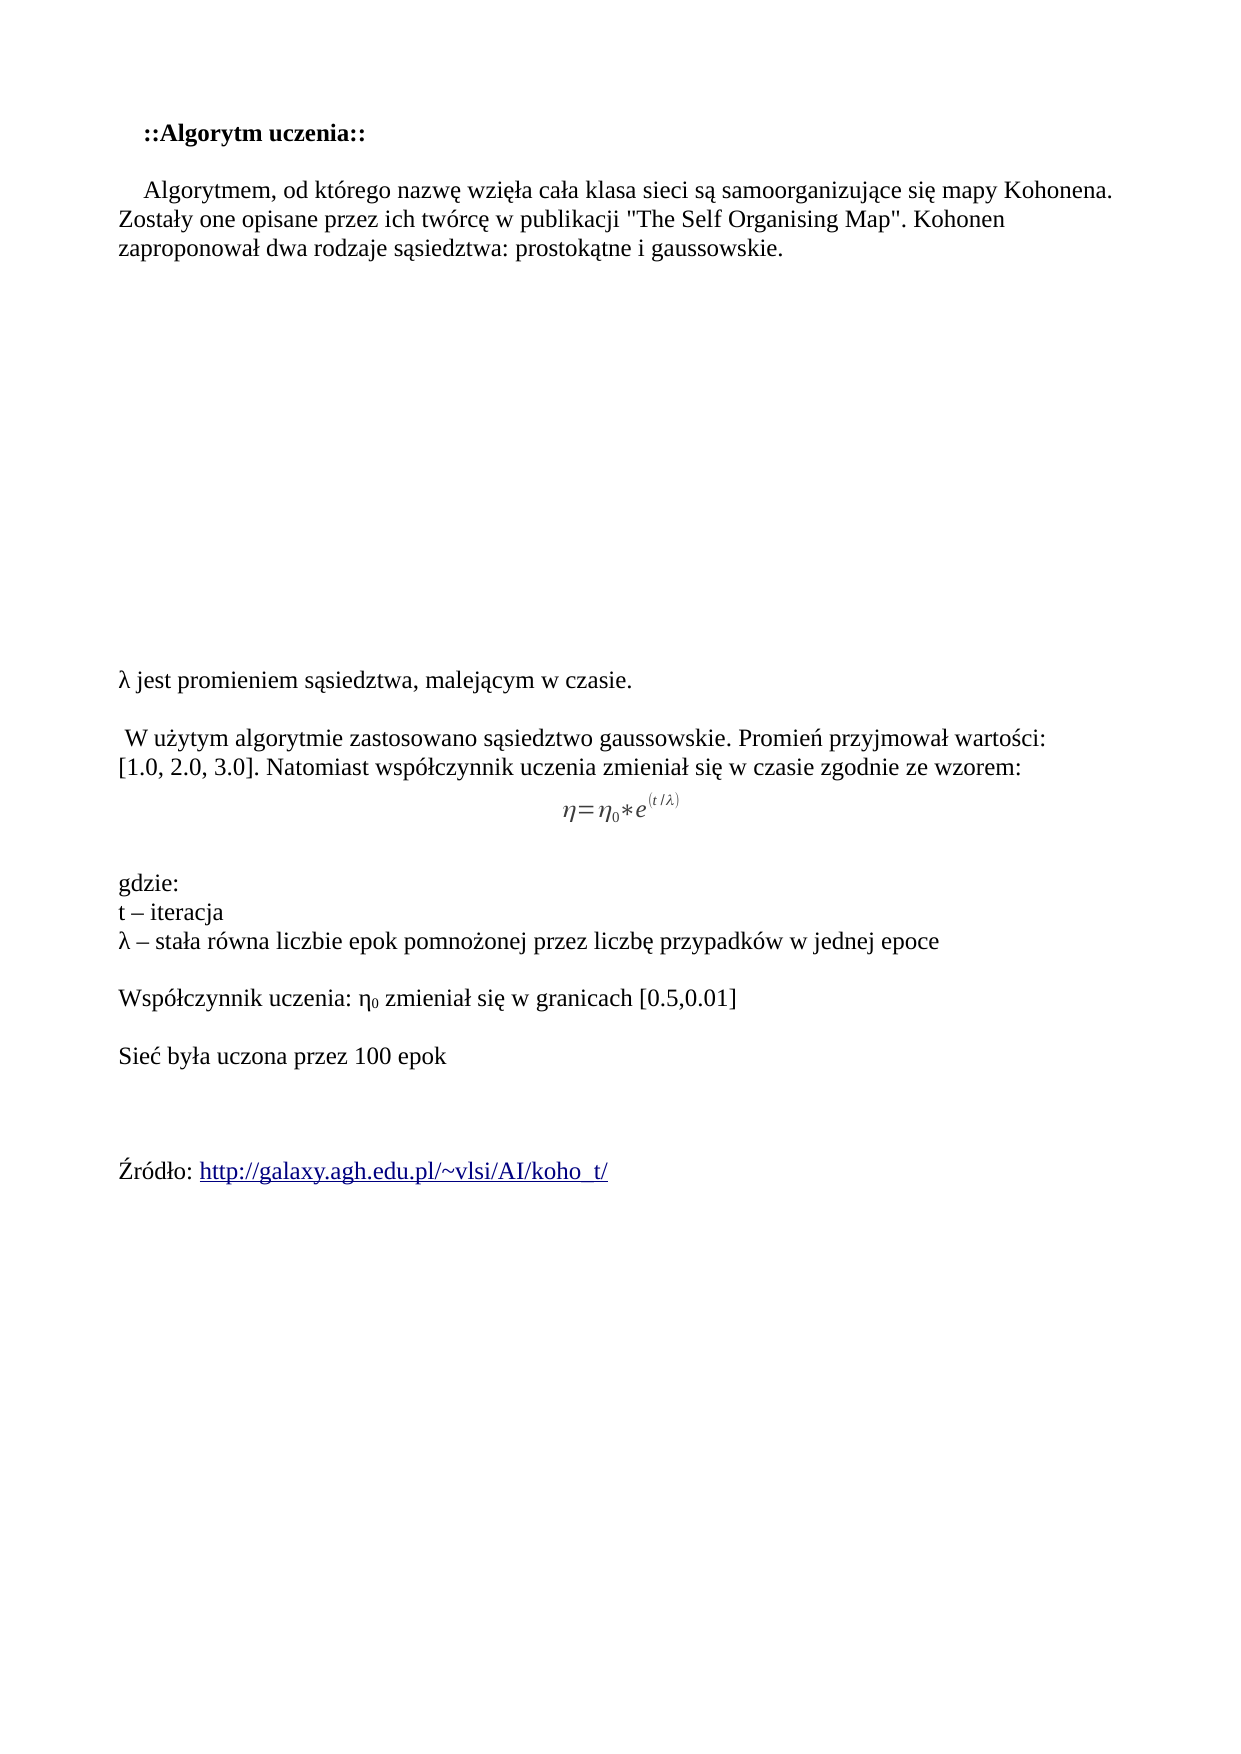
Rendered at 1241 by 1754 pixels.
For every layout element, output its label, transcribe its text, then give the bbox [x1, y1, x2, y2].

text λ – stała równa liczbie epok pomnożonej przez liczbę przypadków w jednej epoce [118, 926, 1122, 954]
text t – iteracja [118, 897, 1122, 926]
text gdzie: [118, 868, 1122, 897]
text λ jest promieniem sąsiedztwa, malejącym w czasie. W użytym algorytmie zastosowano sąsiedztwo gaussowskie. Promień przyjmował wartości: [1.0, 2.0, 3.0]. Natomiast współczynnik uczenia zmieniał się w czasie zgodnie ze wzorem: [118, 666, 1122, 781]
text ::Algorytm uczenia:: Algorytmem, od którego nazwę wzięła cała klasa sieci są samoorganizujące się mapy Kohonena. Zostały one opisane przez ich twórcę w publikacji "The Self Organising Map". Kohonen zaproponował dwa rodzaje sąsiedztwa: prostokątne i gaussowskie. [118, 118, 1122, 262]
text Współczynnik uczenia: η0 zmieniał się w granicach [0.5,0.01] [118, 983, 1122, 1012]
text Źródło: http://galaxy.agh.edu.pl/~vlsi/AI/koho_t/ [118, 1156, 1122, 1184]
text Sieć była uczona przez 100 epok [118, 1041, 1122, 1069]
